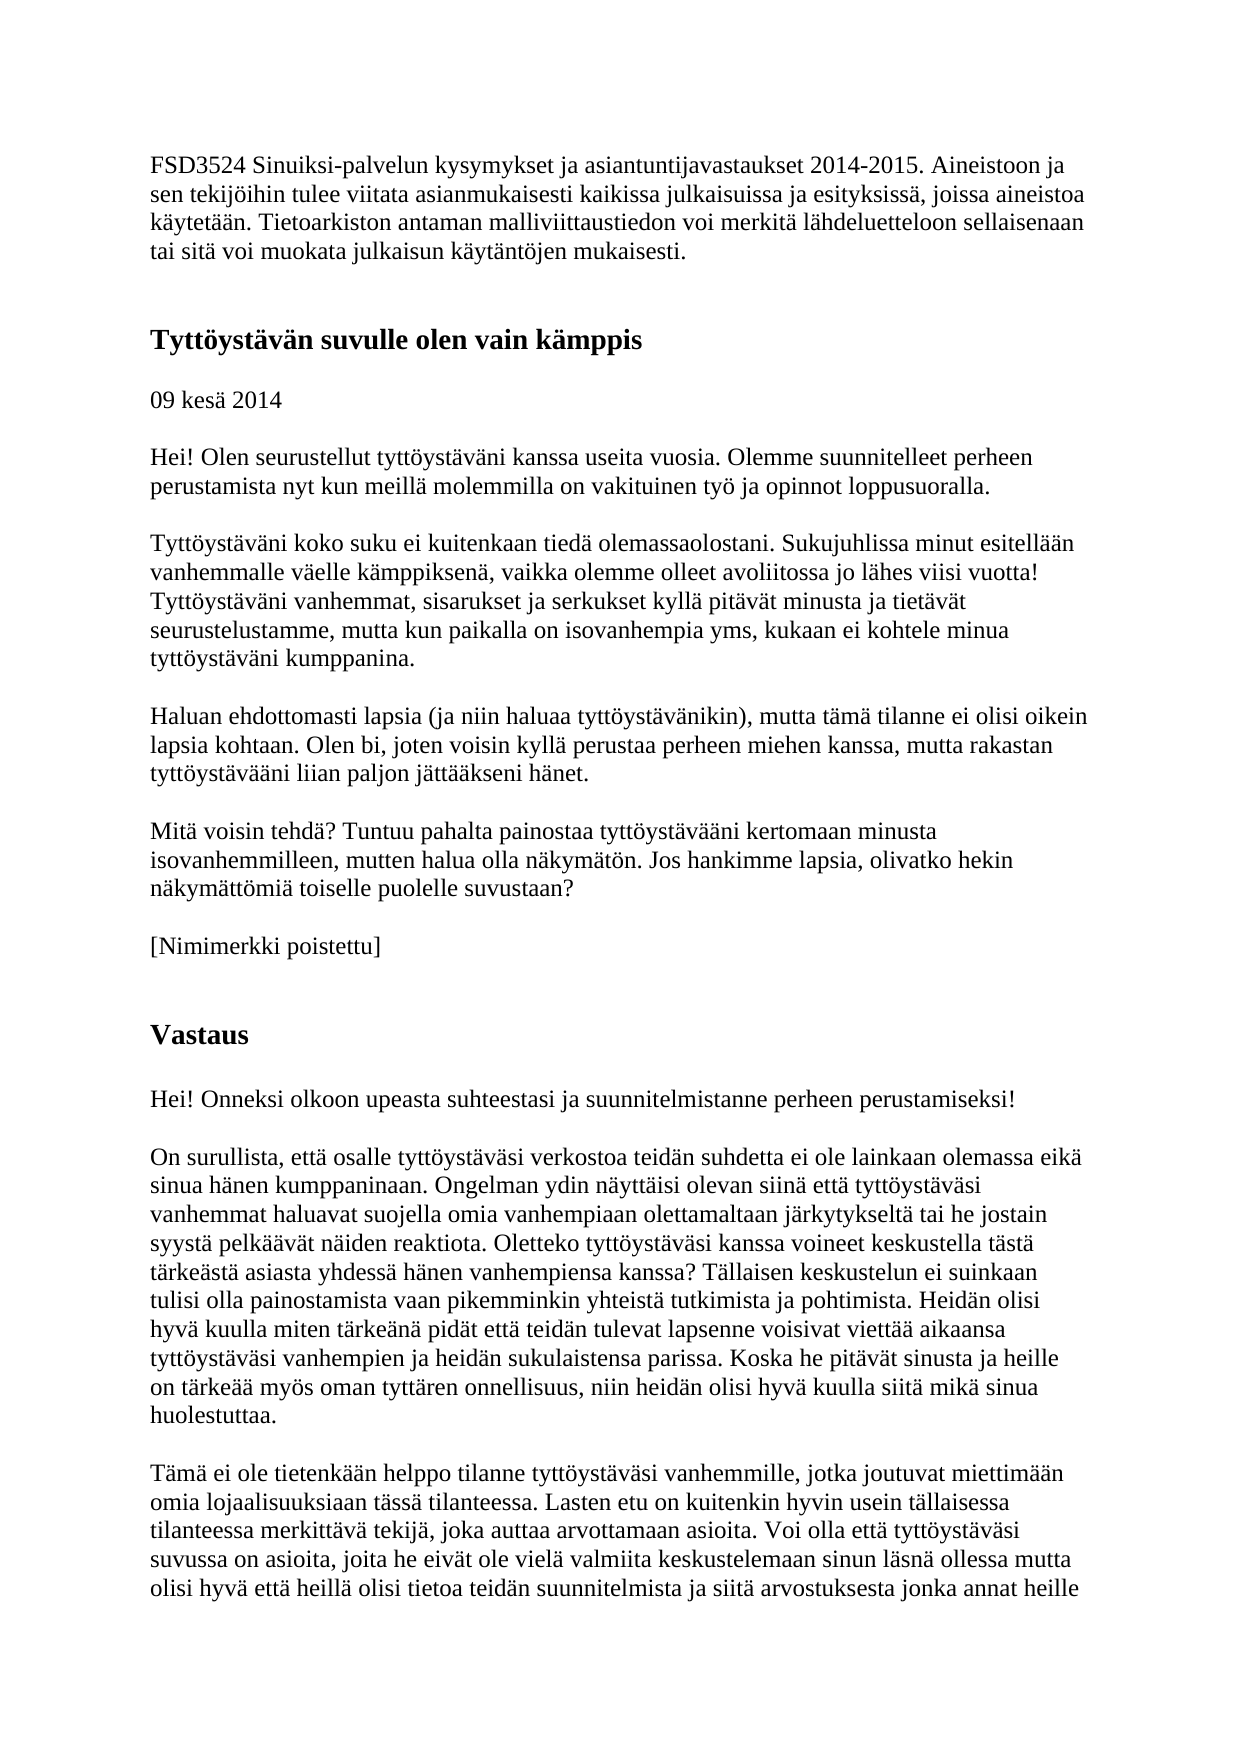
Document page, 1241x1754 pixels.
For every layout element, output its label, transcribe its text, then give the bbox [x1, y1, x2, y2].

text 09 kesä 2014 [150, 385, 1090, 413]
text Tyttöystävän suvulle olen vain kämppis [150, 322, 1090, 356]
text Hei! Onneksi olkoon upeasta suhteestasi ja suunnitelmistanne perheen perustamiseksi! On surullista, että osalle tyttöystäväsi verkostoa teidän suhdetta ei ole lainkaan olemassa eikä sinua hänen kumppaninaan. Ongelman ydin näyttäisi olevan siinä että tyttöystäväsi vanhemmat haluavat suojella omia vanhempiaan olettamaltaan järkytykseltä tai he jostain syystä pelkäävät näiden reaktiota. Oletteko tyttöystäväsi kanssa voineet keskustella tästä tärkeästä asiasta yhdessä hänen vanhempiensa kanssa? Tällaisen keskustelun ei suinkaan tulisi olla painostamista vaan pikemminkin yhteistä tutkimista ja pohtimista. Heidän olisi hyvä kuulla miten tärkeänä pidät että teidän tulevat lapsenne voisivat viettää aikaansa tyttöystäväsi vanhempien ja heidän sukulaistensa parissa. Koska he pitävät sinusta ja heille on tärkeää myös oman tyttären onnellisuus, niin heidän olisi hyvä kuulla siitä mikä sinua huolestuttaa. Tämä ei ole tietenkään helppo tilanne tyttöystäväsi vanhemmille, jotka joutuvat miettimään omia lojaalisuuksiaan tässä tilanteessa. Lasten etu on kuitenkin hyvin usein tällaisessa tilanteessa merkittävä tekijä, joka auttaa arvottamaan asioita. Voi olla että tyttöystäväsi suvussa on asioita, joita he eivät ole vielä valmiita keskustelemaan sinun läsnä ollessa mutta olisi hyvä että heillä olisi tietoa teidän suunnitelmista ja siitä arvostuksesta jonka annat heille [150, 1084, 1090, 1602]
text Hei! Olen seurustellut tyttöystäväni kanssa useita vuosia. Olemme suunnitelleet perheen perustamista nyt kun meillä molemmilla on vakituinen työ ja opinnot loppusuoralla. Tyttöystäväni koko suku ei kuitenkaan tiedä olemassaolostani. Sukujuhlissa minut esitellään vanhemmalle väelle kämppiksenä, vaikka olemme olleet avoliitossa jo lähes viisi vuotta! Tyttöystäväni vanhemmat, sisarukset ja serkukset kyllä pitävät minusta ja tietävät seurustelustamme, mutta kun paikalla on isovanhempia yms, kukaan ei kohtele minua tyttöystäväni kumppanina. Haluan ehdottomasti lapsia (ja niin haluaa tyttöystävänikin), mutta tämä tilanne ei olisi oikein lapsia kohtaan. Olen bi, joten voisin kyllä perustaa perheen miehen kanssa, mutta rakastan tyttöystävääni liian paljon jättääkseni hänet. Mitä voisin tehdä? Tuntuu pahalta painostaa tyttöystävääni kertomaan minusta isovanhemmilleen, mutten halua olla näkymätön. Jos hankimme lapsia, olivatko hekin näkymättömiä toiselle puolelle suvustaan? [150, 442, 1090, 902]
text FSD3524 Sinuiksi-palvelun kysymykset ja asiantuntijavastaukset 2014-2015. Aineistoon ja sen tekijöihin tulee viitata asianmukaisesti kaikissa julkaisuissa ja esityksissä, joissa aineistoa käytetään. Tietoarkiston antaman malliviittaustiedon voi merkitä lähdeluetteloon sellaisenaan tai sitä voi muokata julkaisun käytäntöjen mukaisesti. [150, 150, 1090, 265]
text Vastaus [150, 1017, 1090, 1051]
text [Nimimerkki poistettu] [150, 931, 1090, 960]
